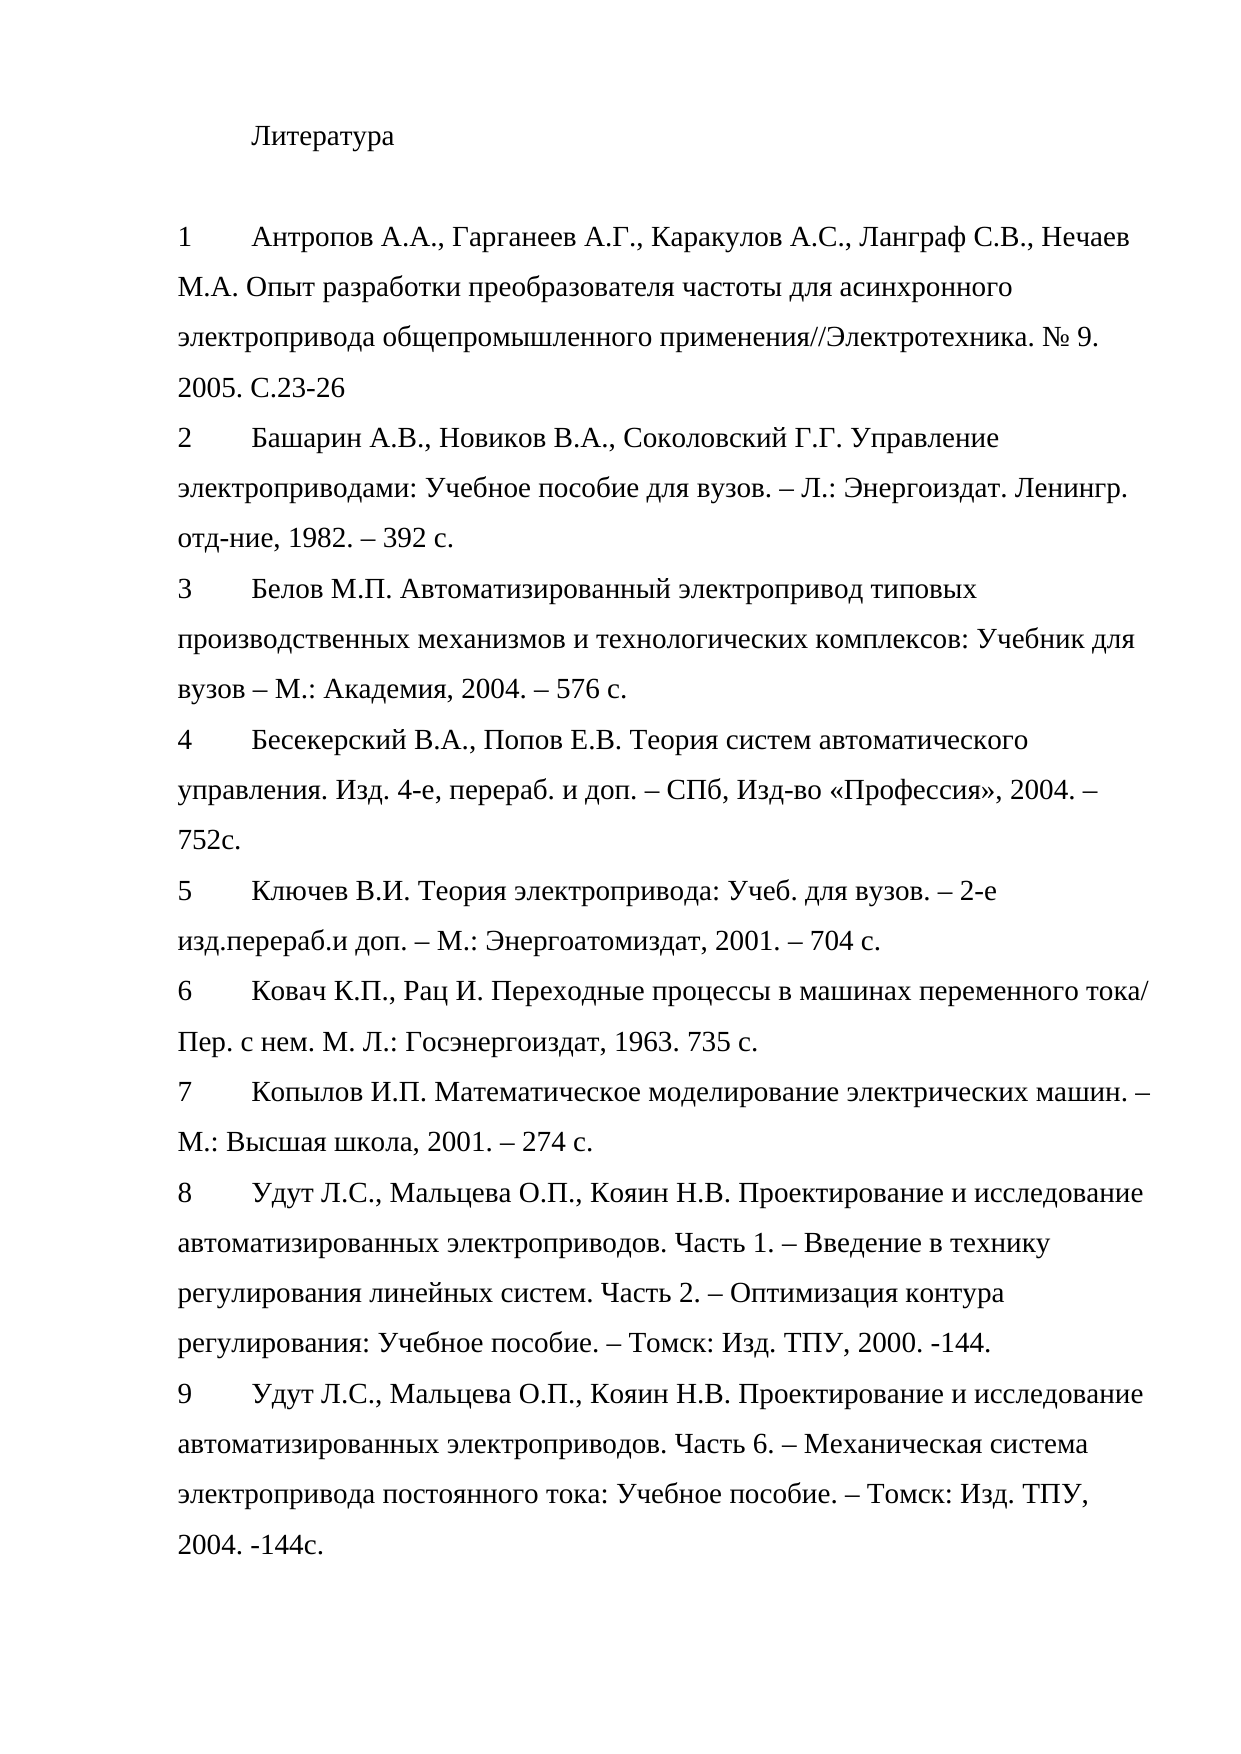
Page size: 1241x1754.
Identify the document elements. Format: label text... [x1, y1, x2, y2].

list Удут Л.С., Мальцева О.П., Кояин Н.В. Проектирование и исследование автоматизированных электроприводов. Часть 1. – Введение в технику регулирования линейных систем. Часть 2. – Оптимизация контура регулирования: Учебное пособие. – Томск: Изд. ТПУ, 2000. -144. [177, 1175, 1152, 1359]
list Удут Л.С., Мальцева О.П., Кояин Н.В. Проектирование и исследование автоматизированных электроприводов. Часть 6. – Механическая система электропривода постоянного тока: Учебное пособие. – Томск: Изд. ТПУ, 2004. -144с. [177, 1376, 1152, 1560]
list Антропов А.А., Гарганеев А.Г., Каракулов А.С., Ланграф С.В., Нечаев М.А. Опыт разработки преобразователя частоты для асинхронного электропривода общепромышленного применения//Электротехника. № 9. 2005. С.23-26 [177, 219, 1152, 403]
list Копылов И.П. Математическое моделирование электрических машин. – М.: Высшая школа, 2001. – 274 с. [177, 1074, 1152, 1158]
text Литература [177, 118, 1152, 152]
list Бесекерский В.А., Попов Е.В. Теория систем автоматического управления. Изд. 4-е, перераб. и доп. – СПб, Изд-во «Профессия», 2004. – 752с. [177, 722, 1152, 856]
list Башарин А.В., Новиков В.А., Соколовский Г.Г. Управление электроприводами: Учебное пособие для вузов. – Л.: Энергоиздат. Ленингр. отд-ние, 1982. – 392 с. [177, 420, 1152, 554]
list Ключев В.И. Теория электропривода: Учеб. для вузов. – 2-е изд.перераб.и доп. – М.: Энергоатомиздат, 2001. – 704 с. [177, 873, 1152, 957]
list Белов М.П. Автоматизированный электропривод типовых производственных механизмов и технологических комплексов: Учебник для вузов – М.: Академия, 2004. – 576 с. [177, 571, 1152, 705]
list Ковач К.П., Рац И. Переходные процессы в машинах переменного тока/ Пер. с нем. М. Л.: Госэнергоиздат, 1963. 735 с. [177, 973, 1152, 1057]
